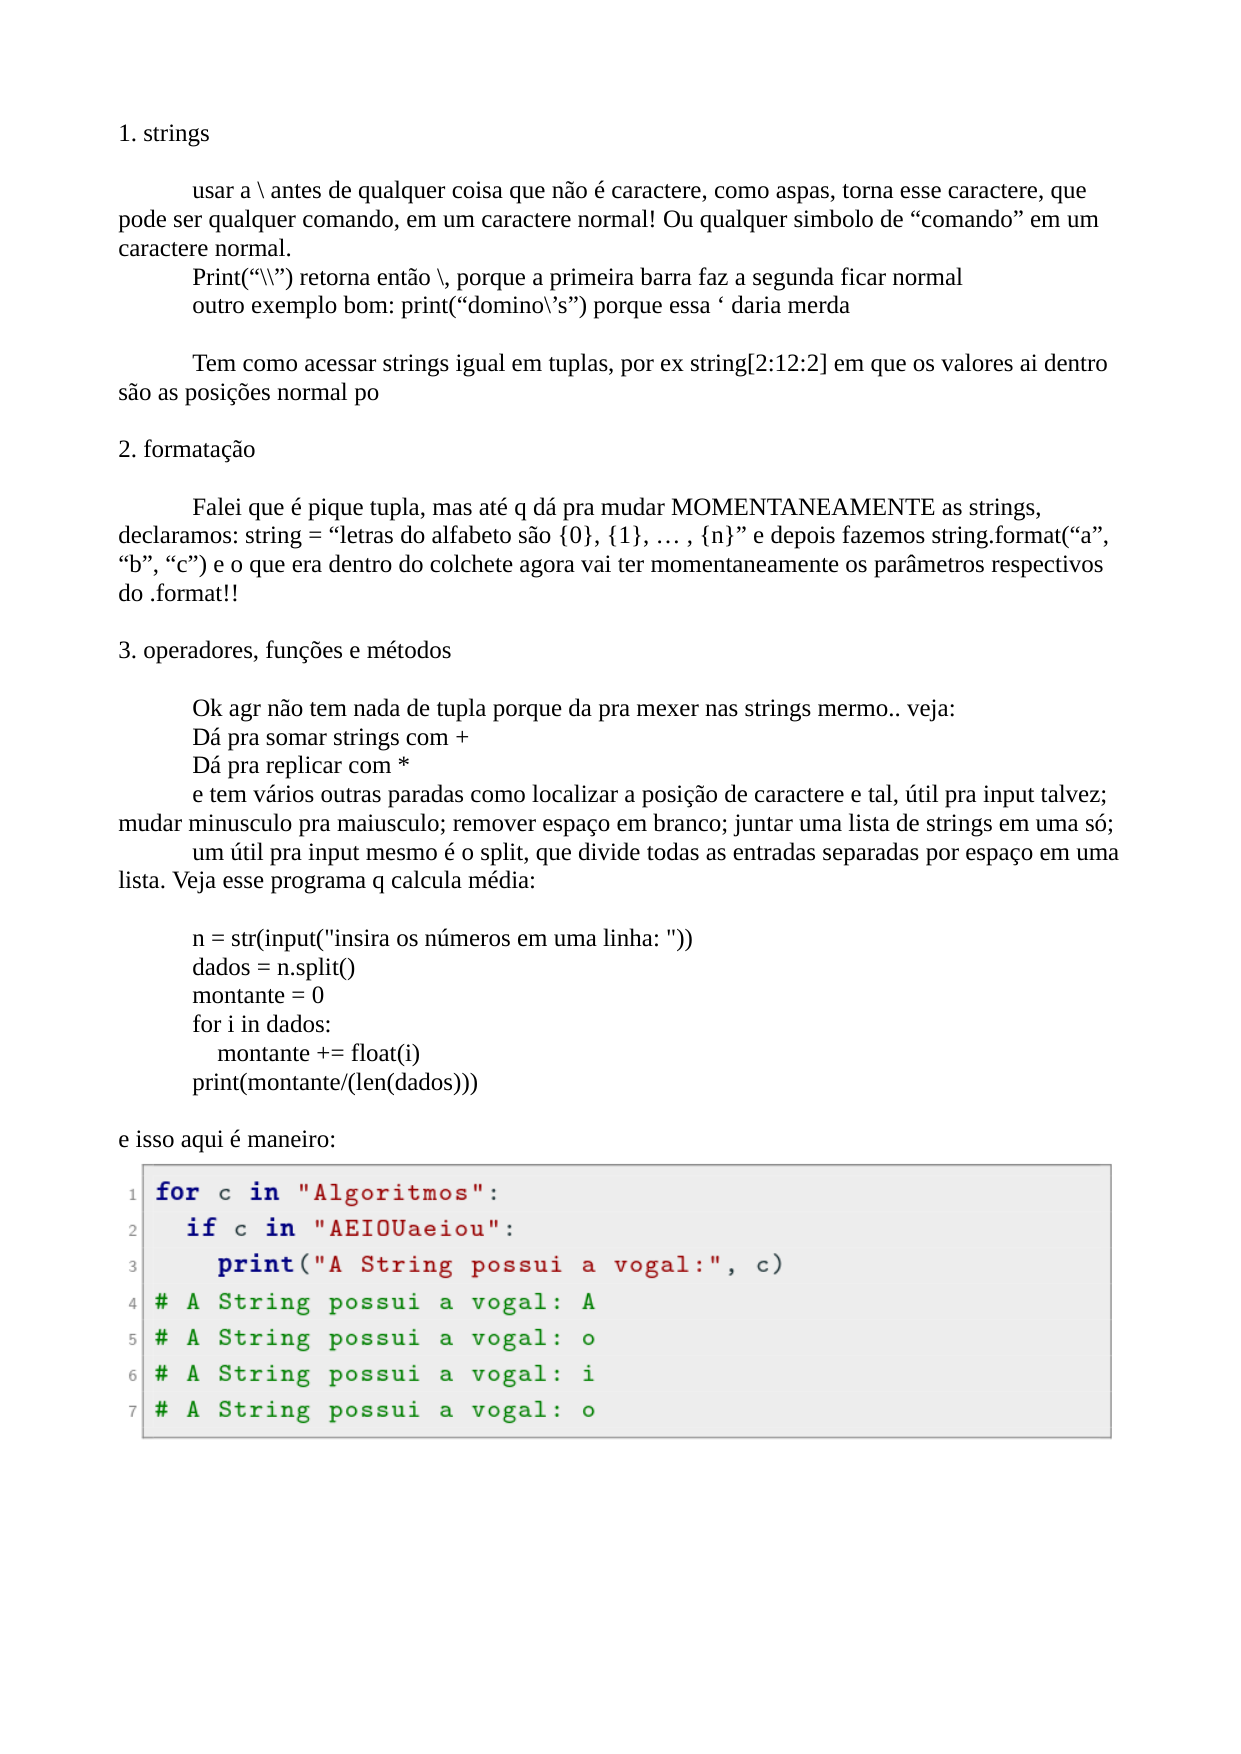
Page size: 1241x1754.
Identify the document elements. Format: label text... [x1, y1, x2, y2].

text dados = n.split() [192, 952, 1122, 981]
text Dá pra somar strings com + [118, 722, 1122, 751]
text n = str(input("insira os números em uma linha: ")) [192, 923, 1122, 952]
text 3. operadores, funções e métodos [118, 636, 1122, 664]
text montante += float(i) [192, 1038, 1122, 1067]
text Print(“\\”) retorna então \, porque a primeira barra faz a segunda ficar normal [118, 262, 1122, 291]
text for i in dados: [192, 1009, 1122, 1038]
picture [118, 1153, 1123, 1448]
text um útil pra input mesmo é o split, que divide todas as entradas separadas por espaço em uma lista. Veja esse programa q calcula média: [118, 837, 1122, 894]
text e isso aqui é maneiro: [118, 1124, 1122, 1153]
text print(montante/(len(dados))) [192, 1067, 1122, 1096]
text 2. formatação [118, 434, 1122, 463]
text e tem vários outras paradas como localizar a posição de caractere e tal, útil pra input talvez; mudar minusculo pra maiusculo; remover espaço em branco; juntar uma lista de strings em uma só; [118, 779, 1122, 837]
text usar a \ antes de qualquer coisa que não é caractere, como aspas, torna esse caractere, que pode ser qualquer comando, em um caractere normal! Ou qualquer simbolo de “comando” em um caractere normal. [118, 176, 1122, 262]
text outro exemplo bom: print(“domino\’s”) porque essa ‘ daria merda [118, 291, 1122, 319]
text Dá pra replicar com * [118, 751, 1122, 779]
text montante = 0 [192, 981, 1122, 1009]
text Tem como acessar strings igual em tuplas, por ex string[2:12:2] em que os valores ai dentro são as posições normal po [118, 348, 1122, 406]
text Ok agr não tem nada de tupla porque da pra mexer nas strings mermo.. veja: [118, 693, 1122, 722]
text 1. strings [118, 118, 1122, 147]
text Falei que é pique tupla, mas até q dá pra mudar MOMENTANEAMENTE as strings, declaramos: string = “letras do alfabeto são {0}, {1}, … , {n}” e depois fazemos string.format(“a”, “b”, “c”) e o que era dentro do colchete agora vai ter momentaneamente os parâmetros respectivos do .format!! [118, 492, 1122, 607]
